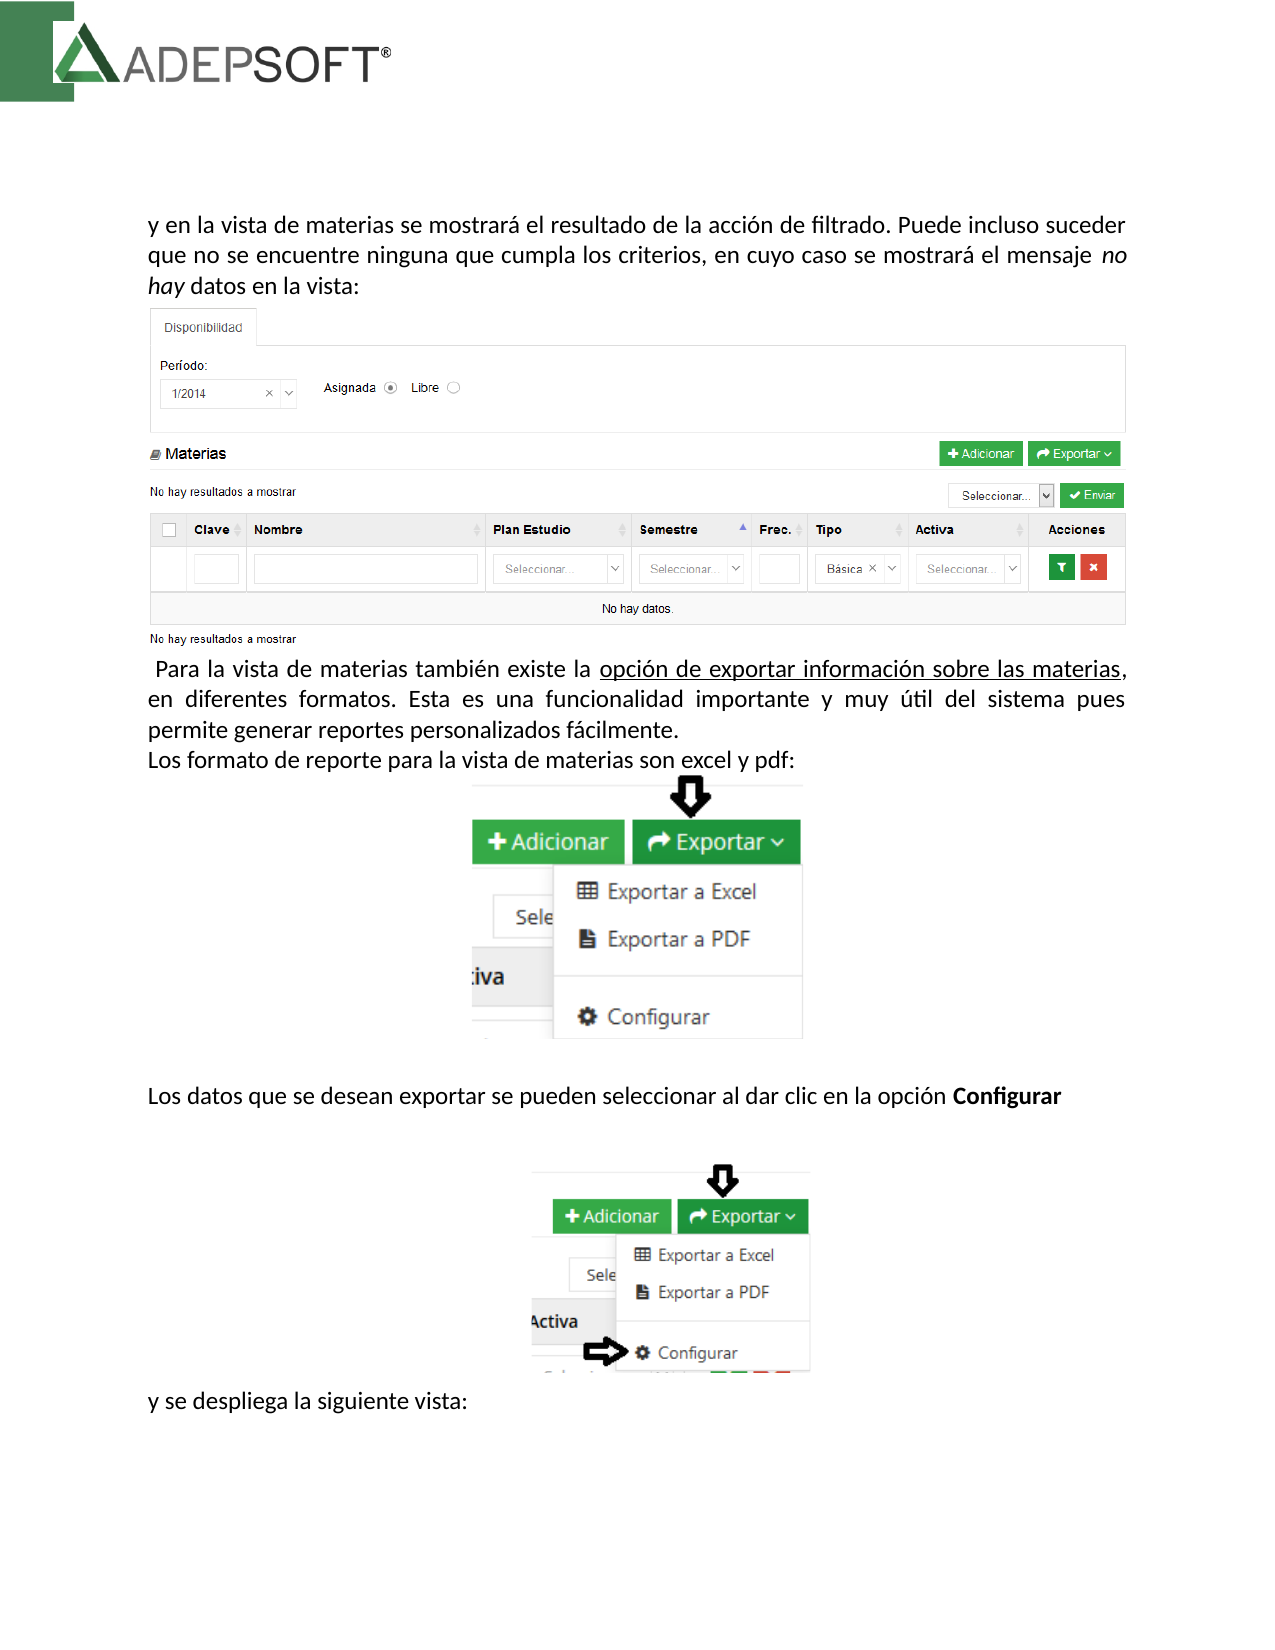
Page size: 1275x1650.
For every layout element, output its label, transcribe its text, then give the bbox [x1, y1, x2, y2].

text Para la vista de materias también existe la opción de exportar información sobre las materias, en diferentes formatos. Esta es una funcionalidad importante y muy útil del sistema pues permite generar reportes personalizados fácilmente. [148, 653, 1127, 744]
text Los datos que se desean exportar se pueden seleccionar al dar clic en la opción Configurar [148, 1080, 1127, 1111]
picture [53, 21, 392, 83]
text y se despliega la siguiente vista: [148, 1385, 1127, 1416]
text y en la vista de materias se mostrará el resultado de la acción de filtrado. Puede incluso suceder que no se encuentre ninguna que cumpla los criterios, en cuyo caso se mostrará el mensaje no hay datos en la vista: [148, 209, 1127, 300]
text Los formato de reporte para la vista de materias son excel y pdf: [148, 744, 1127, 775]
